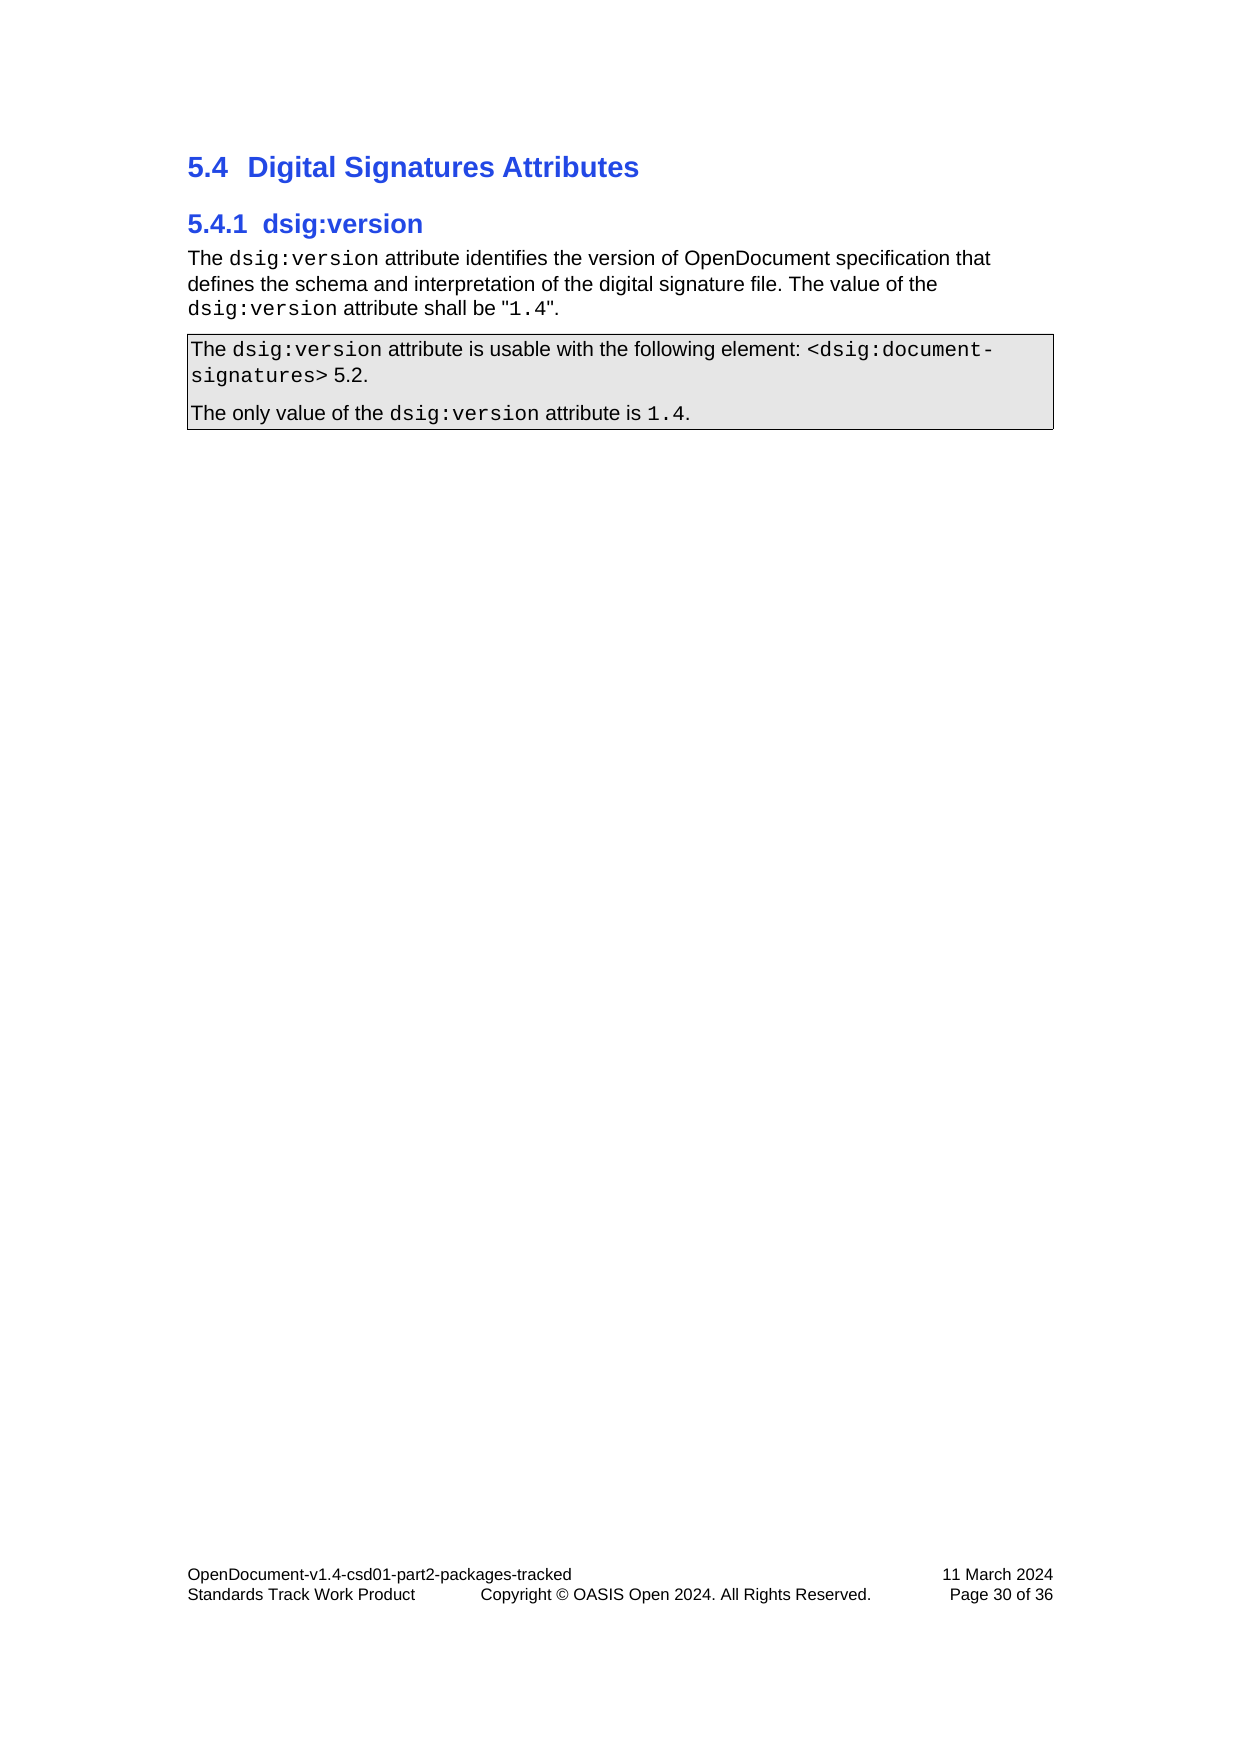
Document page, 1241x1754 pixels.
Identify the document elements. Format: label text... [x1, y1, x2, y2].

subtitle dsig:version [187, 208, 1053, 240]
list The dsig:version attribute is usable with the following element: <dsig:document-signatures> 5.2. [188, 335, 1053, 388]
text The dsig:version attribute identifies the version of OpenDocument specification that defines the schema and interpretation of the digital signature file. The value of the dsig:version attribute shall be "1.4". [187, 246, 1053, 321]
subtitle Digital Signatures Attributes [187, 150, 1053, 183]
list The only value of the dsig:version attribute is 1.4. [188, 397, 1053, 429]
